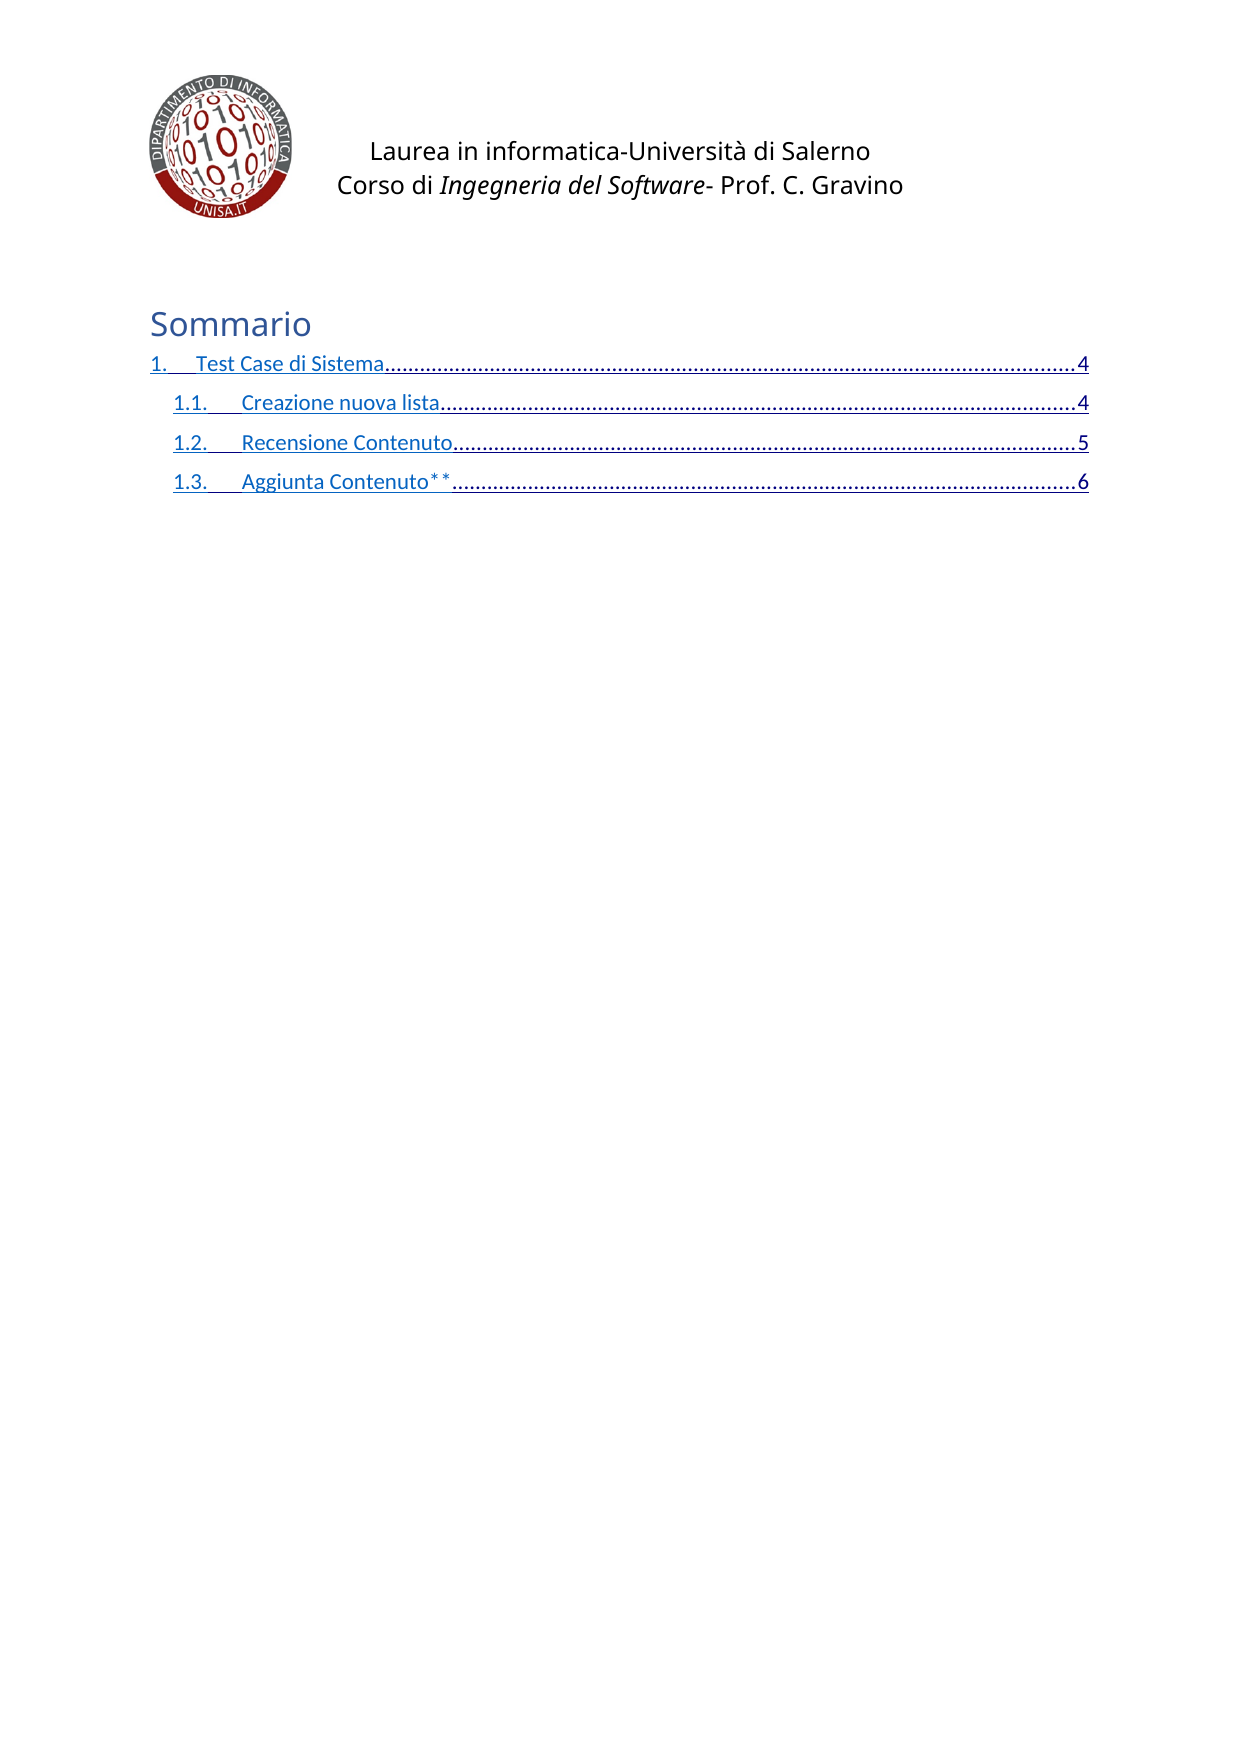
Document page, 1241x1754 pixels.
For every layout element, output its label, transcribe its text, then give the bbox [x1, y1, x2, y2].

text 1.2. Recensione Contenuto 5 [173, 428, 1090, 456]
text 1.1. Creazione nuova lista 4 [173, 388, 1090, 416]
text 1. Test Case di Sistema 4 [150, 349, 1090, 377]
text Sommario [150, 300, 1090, 346]
text 1.3. Aggiunta Contenuto** 6 [173, 467, 1090, 495]
